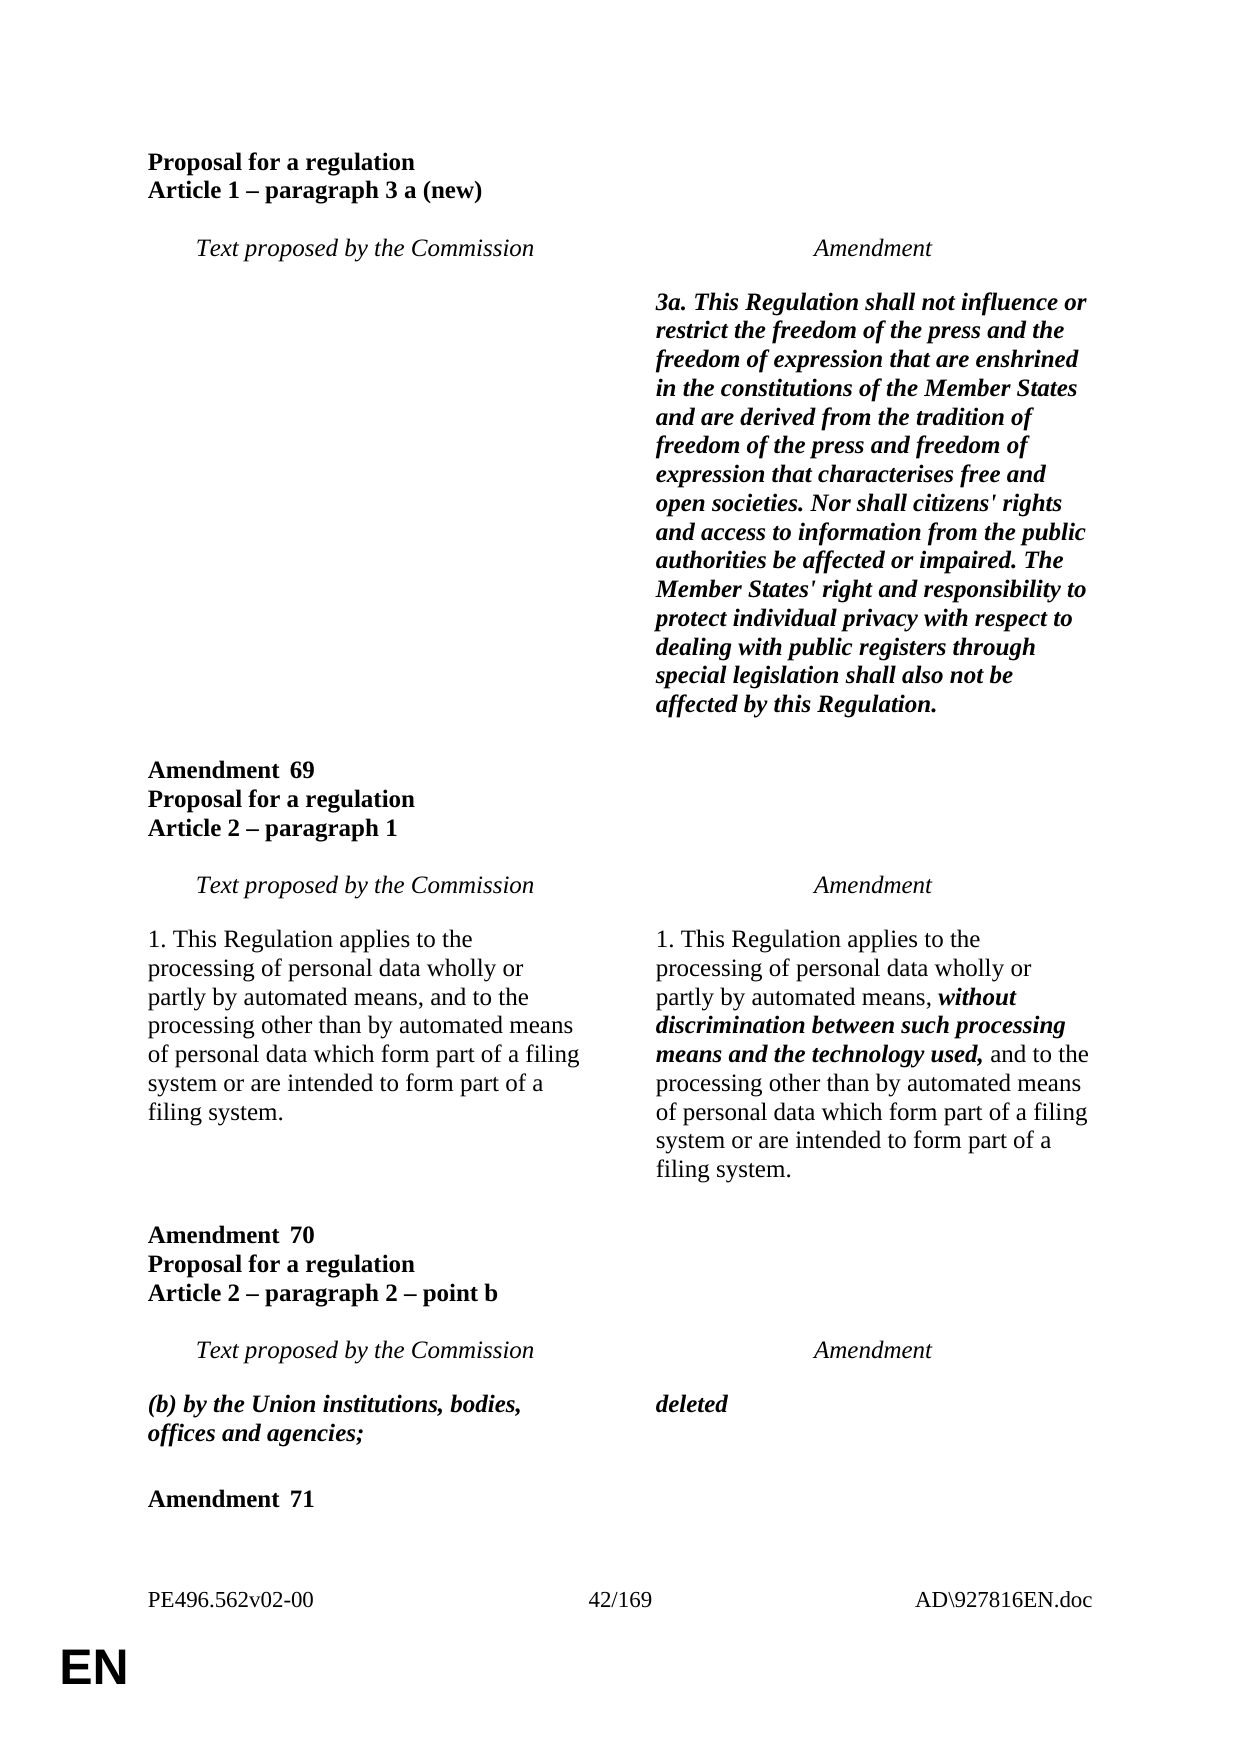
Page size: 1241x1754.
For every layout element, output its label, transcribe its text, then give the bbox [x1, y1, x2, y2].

table_header [112, 1307, 1128, 1336]
text <Amend>Amendment <NumAm>71</NumAm> [148, 1484, 1092, 1513]
table_header [112, 842, 1128, 871]
text <DocAmend>Proposal for a regulation</DocAmend> [148, 784, 1092, 813]
table_cell 3a. This Regulation shall not influence or restrict the freedom of the press and the freedom of expression that are enshrined in the constitutions of the Member States and are derived from the tradition of freedom of the press and freedom of expression that characterises free and open societies. Nor shall citizens' rights and access to information from the public authorities be affected or impaired. The Member States' right and responsibility to protect individual privacy with respect to dealing with public registers through special legislation shall also not be affected by this Regulation. [620, 287, 1128, 731]
table_cell Text proposed by the Commission [112, 1336, 620, 1389]
table_header [112, 204, 1128, 233]
table_cell [112, 287, 620, 731]
text <Article>Article 1 – paragraph 3 a (new)</Article> [148, 176, 1092, 204]
text <DocAmend>Proposal for a regulation</DocAmend> [148, 147, 1092, 176]
table_cell Amendment [620, 233, 1128, 287]
table_cell Text proposed by the Commission [112, 871, 620, 924]
text <Amend>Amendment <NumAm>70</NumAm> [148, 1221, 1092, 1249]
text <Article>Article 2 – paragraph 2 – point b</Article> [148, 1278, 1092, 1307]
table_cell 1. This Regulation applies to the processing of personal data wholly or partly by automated means, without discrimination between such processing means and the technology used, and to the processing other than by automated means of personal data which form part of a filing system or are intended to form part of a filing system. [620, 924, 1128, 1196]
text <Article>Article 2 – paragraph 1</Article> [148, 813, 1092, 842]
table_cell deleted [620, 1389, 1128, 1459]
table_cell (b) by the Union institutions, bodies, offices and agencies; [112, 1389, 620, 1459]
table_cell Amendment [620, 1336, 1128, 1389]
table_cell 1. This Regulation applies to the processing of personal data wholly or partly by automated means, and to the processing other than by automated means of personal data which form part of a filing system or are intended to form part of a filing system. [112, 924, 620, 1196]
text <DocAmend>Proposal for a regulation</DocAmend> [148, 1249, 1092, 1278]
table_cell Amendment [620, 871, 1128, 924]
text <Amend>Amendment <NumAm>69</NumAm> [148, 756, 1092, 784]
table_cell Text proposed by the Commission [112, 233, 620, 287]
